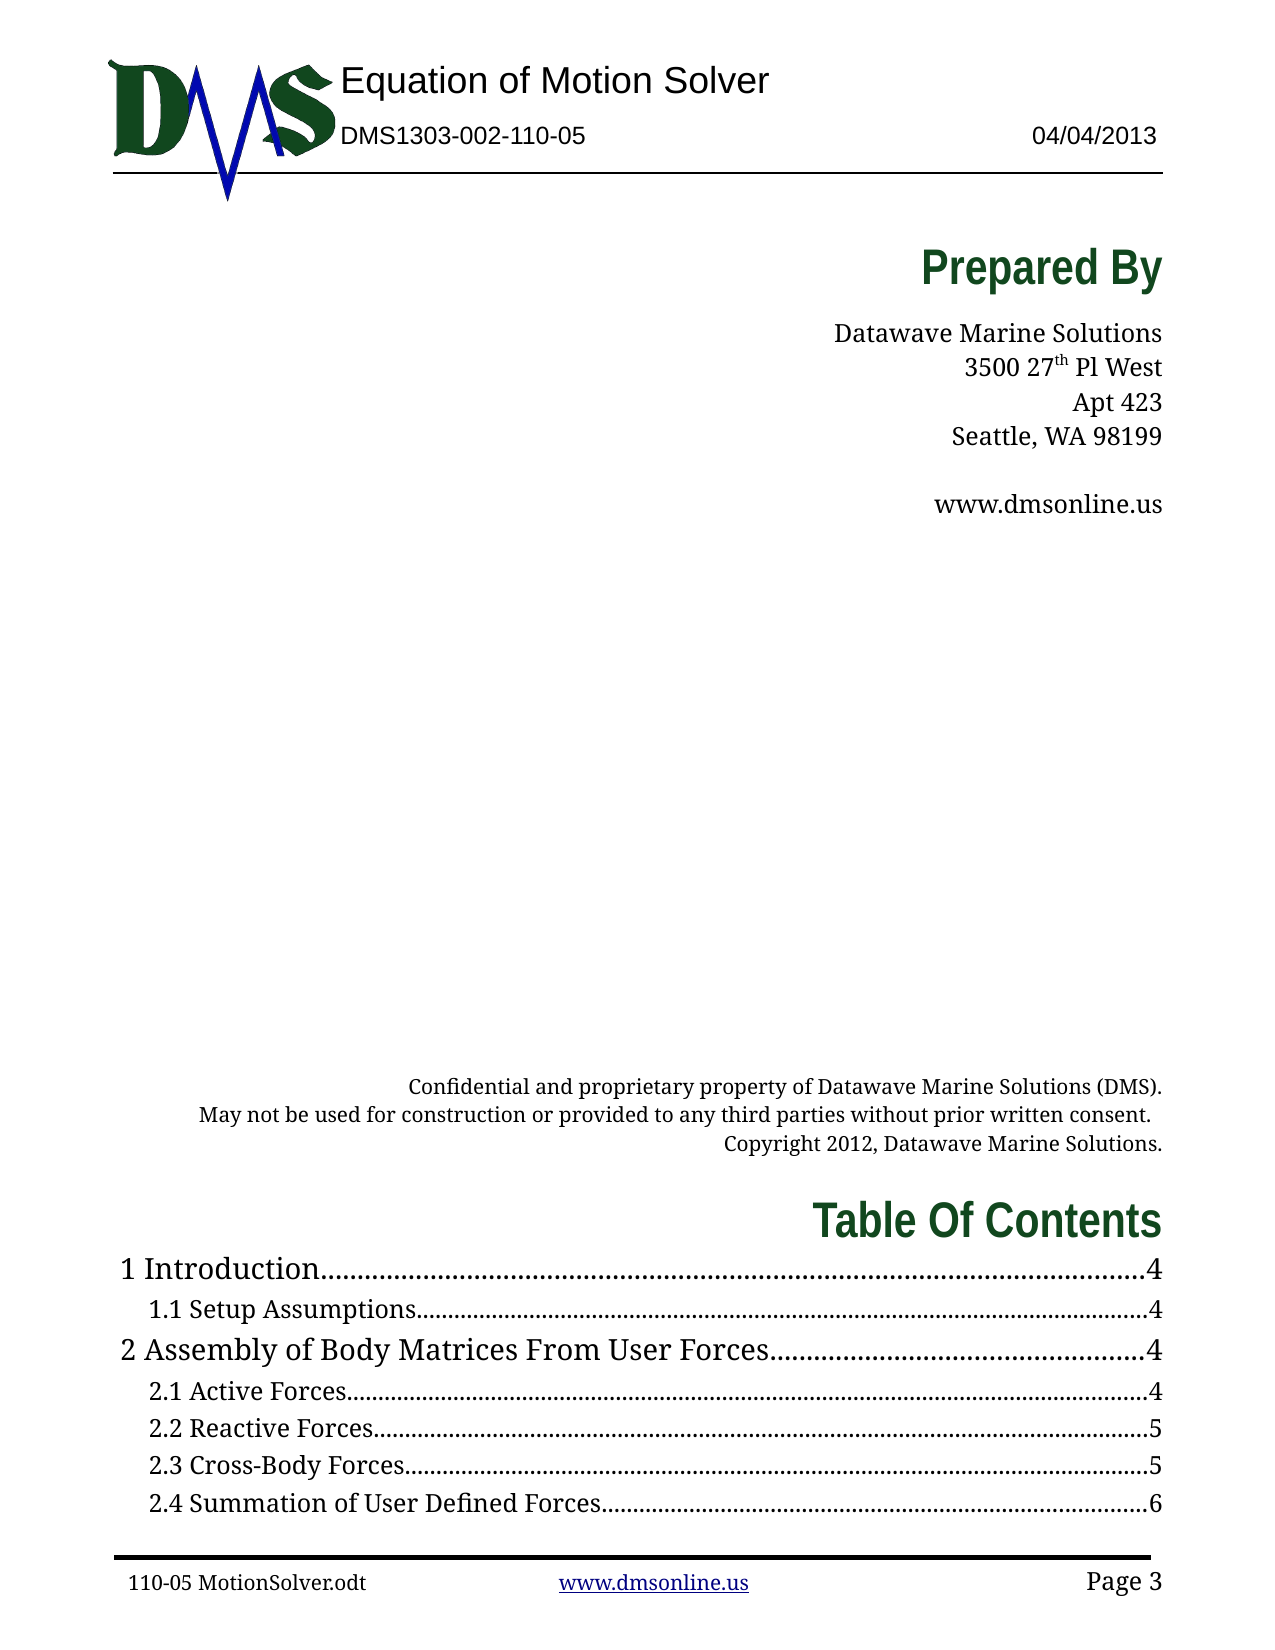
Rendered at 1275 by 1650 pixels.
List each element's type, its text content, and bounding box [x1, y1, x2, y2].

table_cell Confidential and proprietary property of Datawave Marine Solutions (DMS). May not be used for construction or provided to any third parties without prior written consent. Copyright 2012, Datawave Marine Solutions. [113, 520, 1162, 1157]
text 2.4 Summation of User Defined Forces 6 [142, 1485, 1162, 1519]
text 2.1 Active Forces 4 [142, 1373, 1162, 1407]
text 1 Introduction 4 [112, 1248, 1162, 1288]
picture [105, 56, 338, 204]
table_header Prepared By Datawave Marine Solutions 3500 27th Pl West Apt 423 Seattle, WA 98199 www.dmsonline.us [113, 238, 1162, 520]
text 2.3 Cross-Body Forces 5 [142, 1448, 1162, 1482]
subtitle Table of Contents [112, 1191, 1162, 1248]
text 2.2 Reactive Forces 5 [142, 1411, 1162, 1445]
text 2 Assembly of Body Matrices From User Forces 4 [112, 1329, 1162, 1369]
text 1.1 Setup Assumptions 4 [142, 1292, 1162, 1326]
